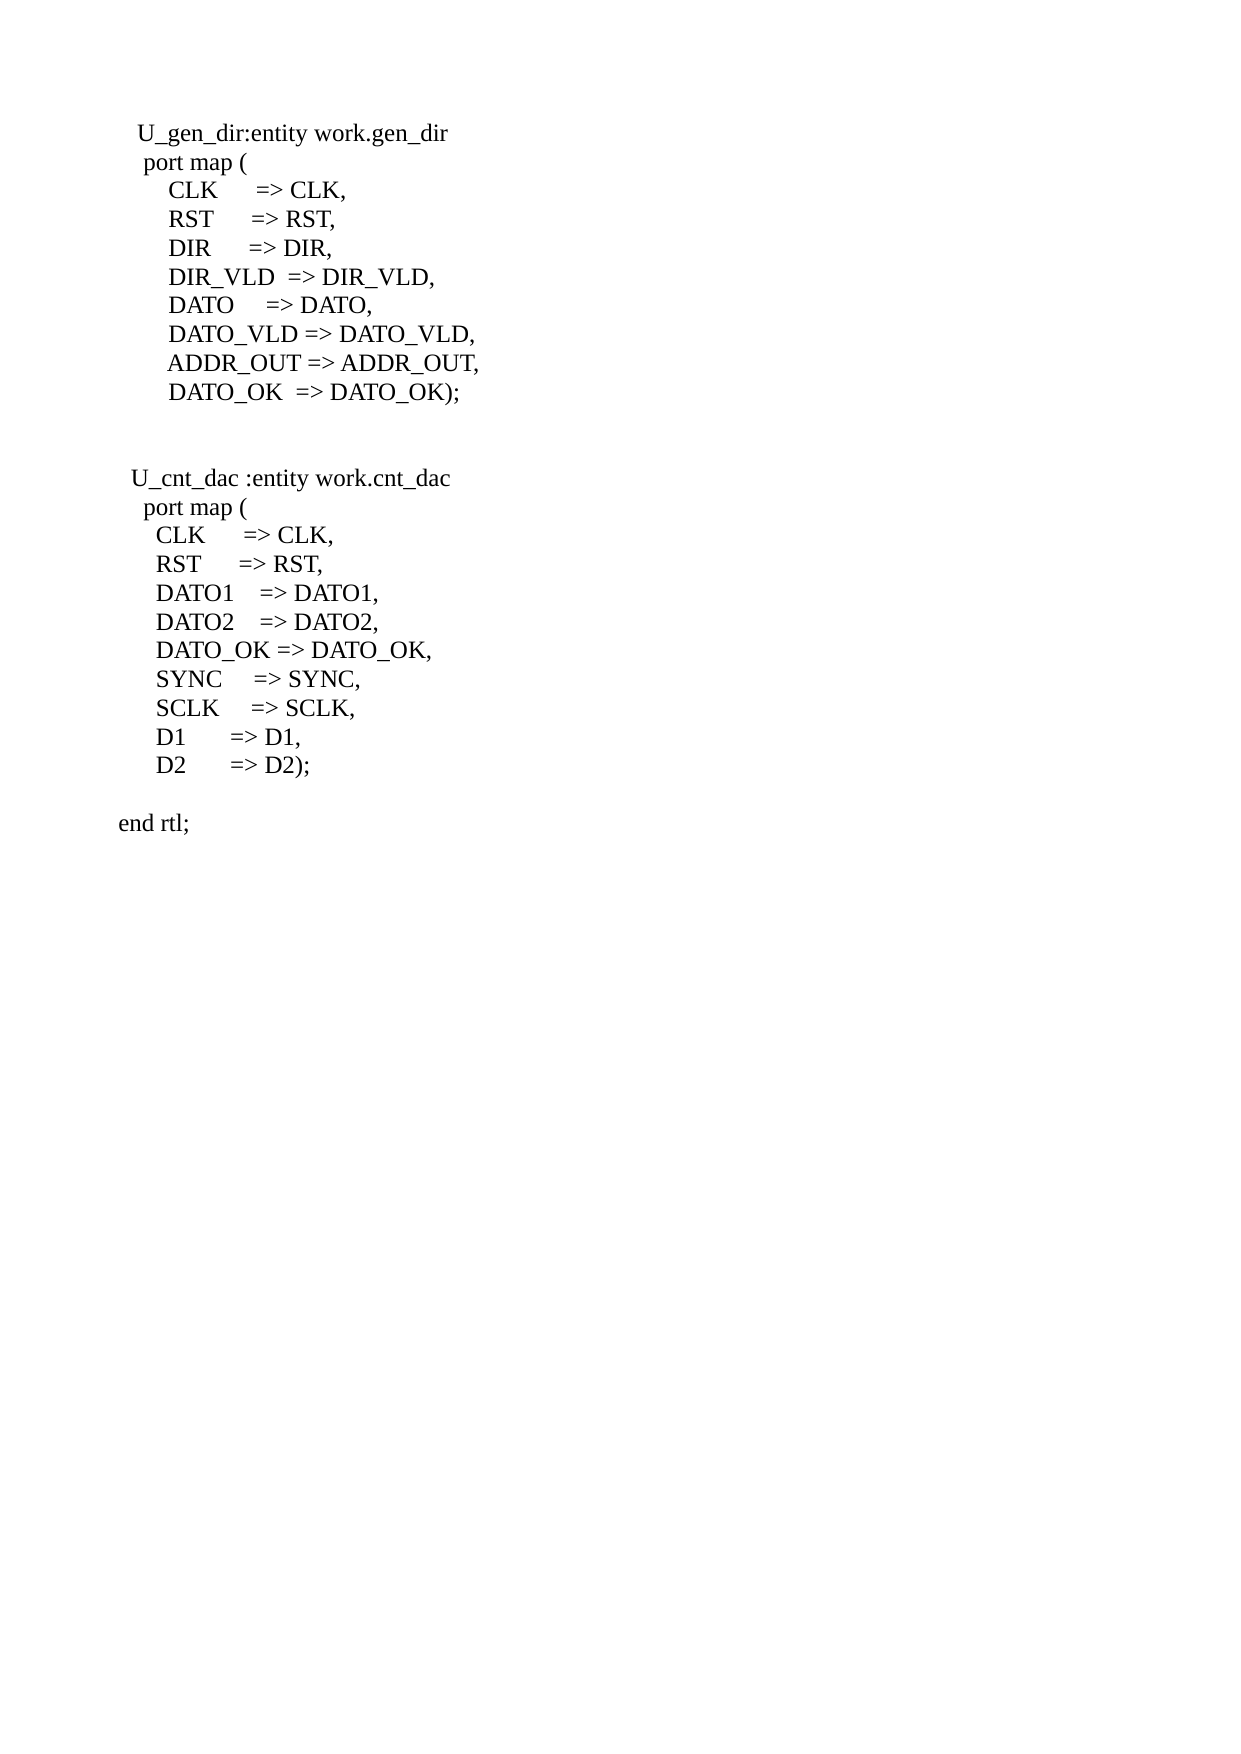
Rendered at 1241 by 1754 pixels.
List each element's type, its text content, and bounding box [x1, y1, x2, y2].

text DATO_VLD => DATO_VLD, [118, 319, 1122, 348]
text ADDR_OUT => ADDR_OUT, [118, 348, 1122, 377]
text end rtl; [118, 808, 1122, 837]
text DATO_OK => DATO_OK, [118, 636, 1122, 664]
text RST => RST, [118, 549, 1122, 578]
text CLK => CLK, [118, 521, 1122, 549]
text DATO_OK => DATO_OK); [118, 377, 1122, 406]
text D2 => D2); [118, 751, 1122, 779]
text port map ( [118, 492, 1122, 521]
text U_gen_dir:entity work.gen_dir [118, 118, 1122, 147]
text U_cnt_dac :entity work.cnt_dac [118, 463, 1122, 492]
text SYNC => SYNC, [118, 664, 1122, 693]
text DATO2 => DATO2, [118, 607, 1122, 636]
text DIR_VLD => DIR_VLD, [118, 262, 1122, 291]
text CLK => CLK, [118, 176, 1122, 204]
text port map ( [118, 147, 1122, 176]
text DATO => DATO, [118, 291, 1122, 319]
text RST => RST, [118, 204, 1122, 233]
text D1 => D1, [118, 722, 1122, 751]
text SCLK => SCLK, [118, 693, 1122, 722]
text DIR => DIR, [118, 233, 1122, 262]
text DATO1 => DATO1, [118, 578, 1122, 607]
